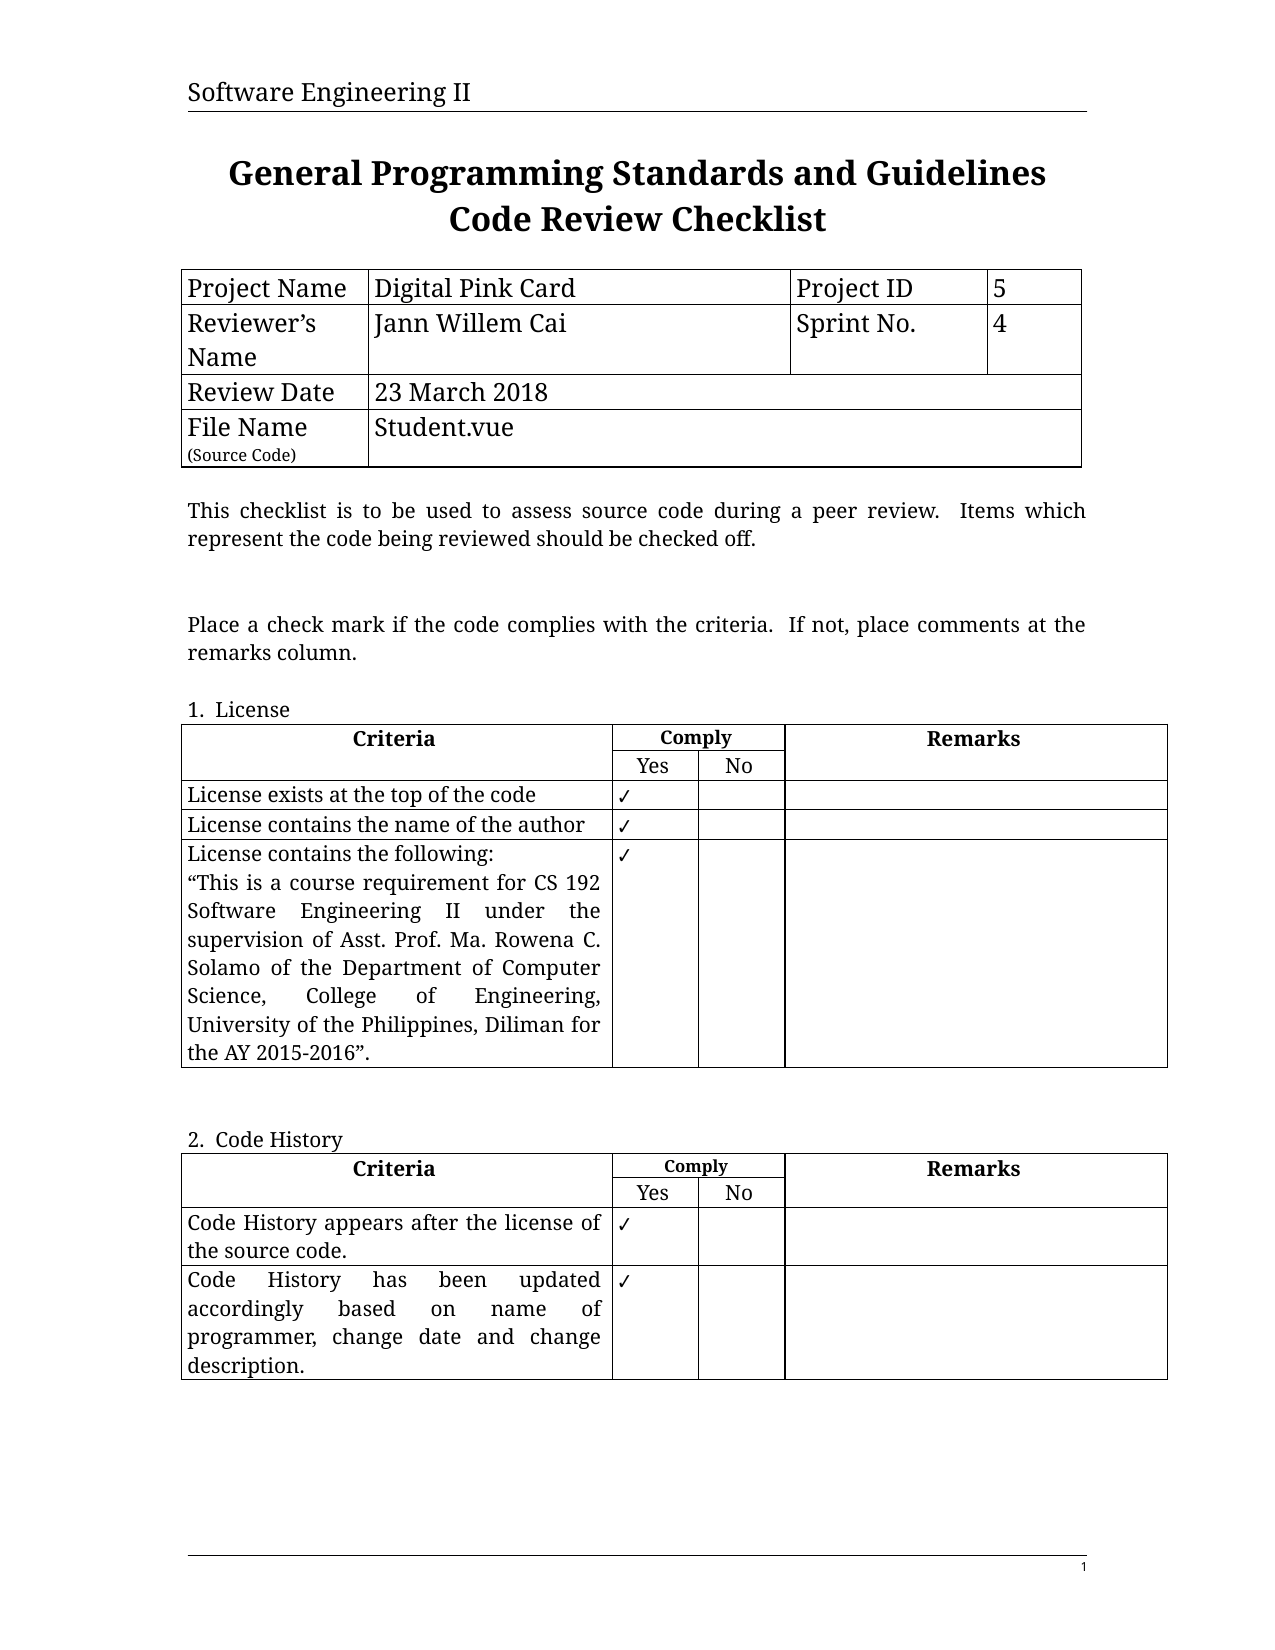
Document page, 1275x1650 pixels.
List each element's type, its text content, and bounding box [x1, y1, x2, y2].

table_cell ✔ [613, 1266, 698, 1379]
table_cell Code History has been updated accordingly based on name of programmer, change date and change description. [182, 1266, 612, 1379]
table_cell Code History appears after the license of the source code. [182, 1208, 612, 1264]
table_cell Reviewer’s Name [182, 305, 368, 373]
table_header Remarks [786, 1154, 1167, 1207]
table_cell [786, 840, 1167, 1067]
table_cell No [699, 1178, 784, 1207]
text 1. License [187, 695, 1087, 723]
table_header Digital Pink Card [369, 270, 790, 304]
table_cell [699, 781, 784, 809]
table_header Project ID [791, 270, 987, 304]
table_header 5 [988, 270, 1081, 304]
table_cell Student.vue [369, 410, 1081, 466]
table_cell ✔ [613, 1208, 698, 1264]
table_cell Review Date [182, 375, 368, 409]
table_header Comply [613, 725, 784, 750]
table_cell [786, 1266, 1167, 1379]
text General Programming Standards and Guidelines Code Review Checklist [187, 150, 1087, 241]
text 2. Code History [187, 1125, 1087, 1153]
table_cell License exists at the top of the code [182, 781, 612, 809]
table_header Criteria [182, 725, 612, 779]
table_cell [786, 781, 1167, 809]
table_cell No [699, 751, 784, 779]
text This checklist is to be used to assess source code during a peer review. Items which represent the code being reviewed should be checked off. [187, 496, 1087, 553]
table_header Remarks [786, 725, 1167, 779]
table_header Project Name [182, 270, 368, 304]
table_cell ✔ [613, 810, 698, 838]
table_cell Sprint No. [791, 305, 987, 373]
table_cell License contains the following: “This is a course requirement for CS 192 Software Engineering II under the supervision of Asst. Prof. Ma. Rowena C. Solamo of the Department of Computer Science, College of Engineering, University of the Philippines, Diliman for the AY 2015-2016”. [182, 840, 612, 1067]
table_cell Yes [613, 751, 698, 779]
table_cell 4 [988, 305, 1081, 373]
table_cell ✔ [613, 781, 698, 809]
table_header Comply [613, 1154, 784, 1177]
table_cell 23 March 2018 [369, 375, 1081, 409]
table_cell [699, 1208, 784, 1264]
table_cell [699, 810, 784, 838]
table_cell Jann Willem Cai [369, 305, 790, 373]
table_cell [699, 1266, 784, 1379]
table_cell License contains the name of the author [182, 810, 612, 838]
table_header Criteria [182, 1154, 612, 1207]
table_cell [786, 810, 1167, 838]
table_cell Yes [613, 1178, 698, 1207]
table_cell ✔ [613, 840, 698, 1067]
table_cell [699, 840, 784, 1067]
text Place a check mark if the code complies with the criteria. If not, place comments at the remarks column. [187, 610, 1087, 667]
table_cell [786, 1208, 1167, 1264]
table_cell File Name (Source Code) [182, 410, 368, 466]
